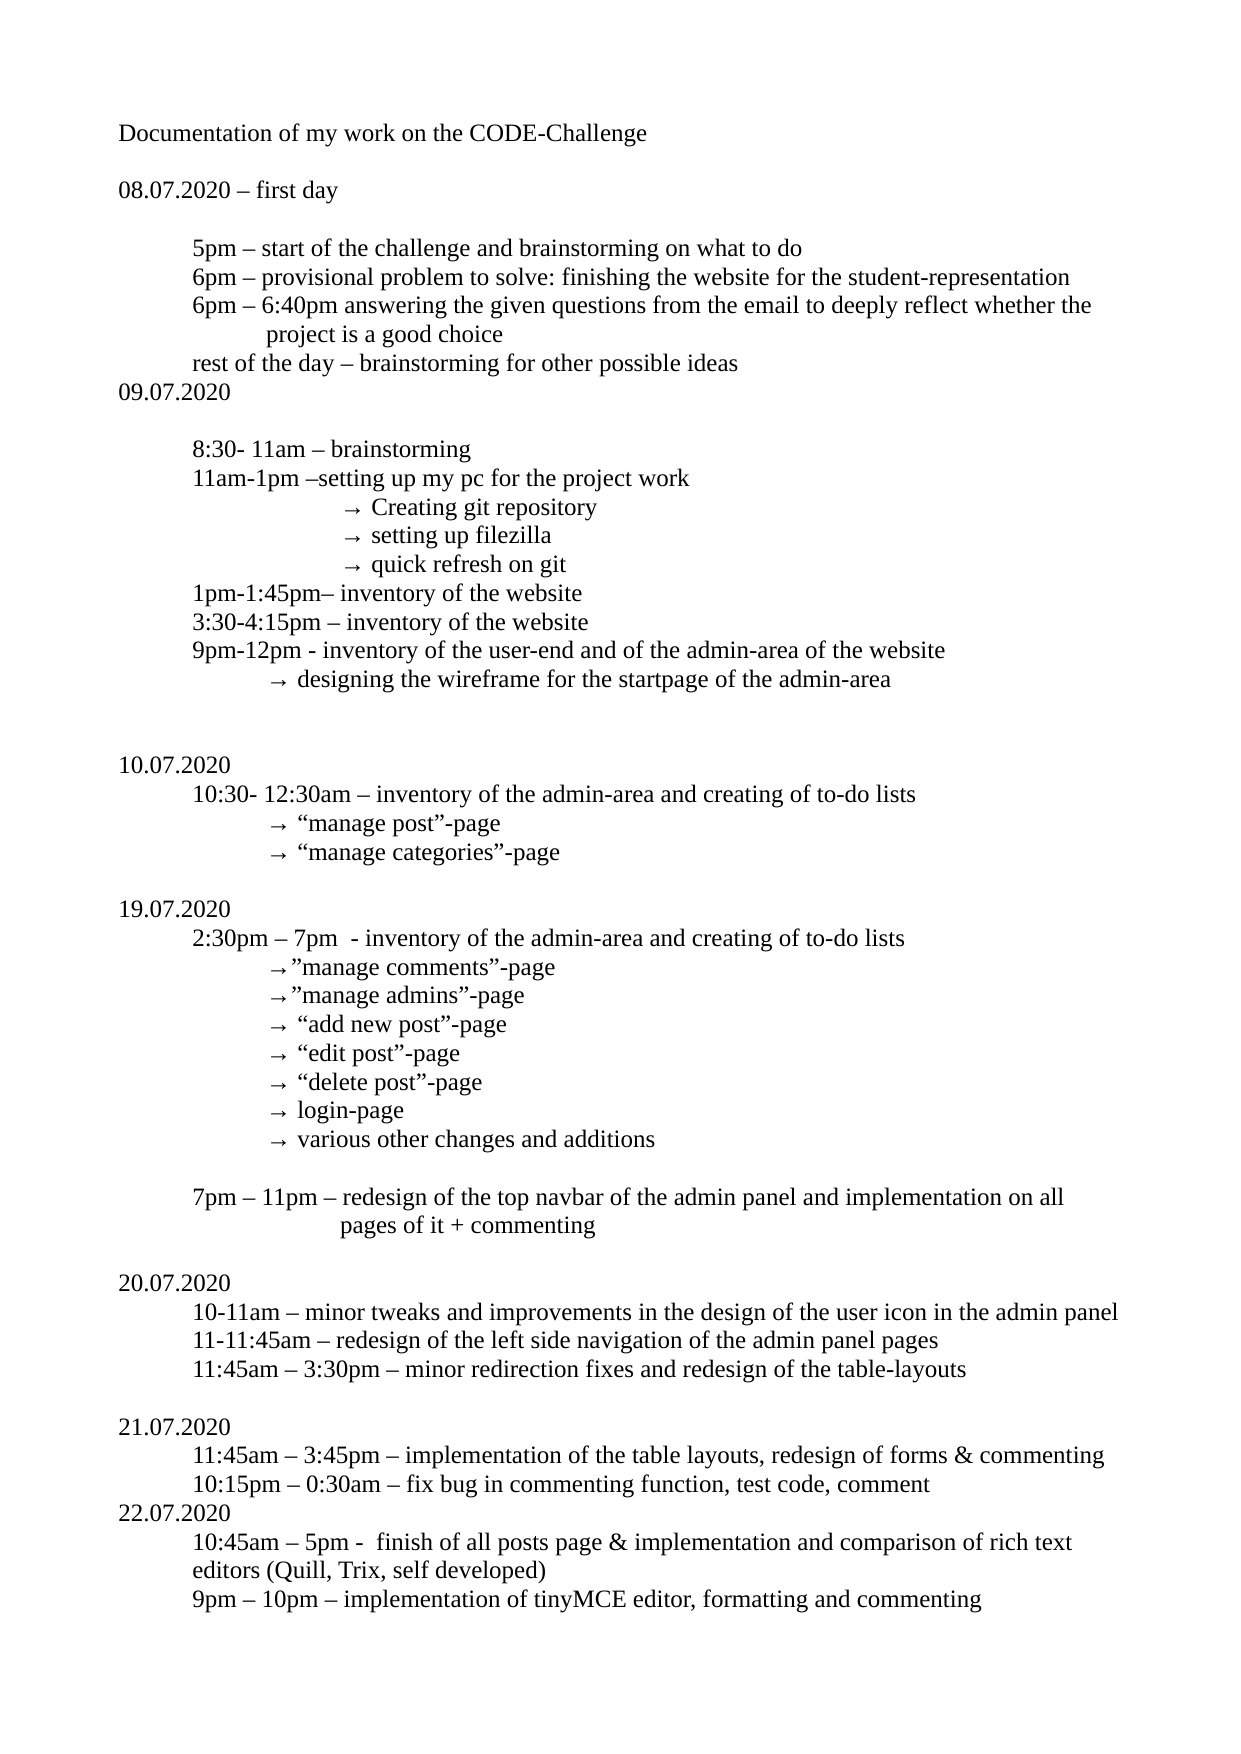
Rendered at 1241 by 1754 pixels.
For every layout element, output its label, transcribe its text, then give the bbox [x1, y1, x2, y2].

text 20.07.2020 [118, 1268, 1122, 1297]
text 10-11am – minor tweaks and improvements in the design of the user icon in the admin panel [118, 1297, 1122, 1326]
text 10:45am – 5pm - finish of all posts page & implementation and comparison of rich text editors (Quill, Trix, self developed) [118, 1527, 1122, 1584]
text 10:30- 12:30am – inventory of the admin-area and creating of to-do lists [118, 779, 1122, 808]
text 10:15pm – 0:30am – fix bug in commenting function, test code, comment [118, 1469, 1122, 1498]
text → quick refresh on git [118, 549, 1122, 578]
text 11:45am – 3:45pm – implementation of the table layouts, redesign of forms & commenting [118, 1441, 1122, 1469]
text → “delete post”-page [118, 1067, 1122, 1096]
text 10.07.2020 [118, 751, 1122, 779]
text 9pm – 10pm – implementation of tinyMCE editor, formatting and commenting [118, 1584, 1122, 1613]
text rest of the day – brainstorming for other possible ideas [118, 348, 1122, 377]
text → “manage post”-page [118, 808, 1122, 837]
text 2:30pm – 7pm - inventory of the admin-area and creating of to-do lists [118, 923, 1122, 952]
text Documentation of my work on the CODE-Challenge [118, 118, 1122, 147]
text → setting up filezilla [118, 521, 1122, 549]
text 8:30- 11am – brainstorming [118, 434, 1122, 463]
text 5pm – start of the challenge and brainstorming on what to do [118, 233, 1122, 262]
text 6pm – 6:40pm answering the given questions from the email to deeply reflect whether the project is a good choice [118, 291, 1122, 348]
text 7pm – 11pm – redesign of the top navbar of the admin panel and implementation on all pages of it + commenting [118, 1182, 1122, 1239]
text → “add new post”-page [118, 1009, 1122, 1038]
text 1pm-1:45pm– inventory of the website [118, 578, 1122, 607]
text 22.07.2020 [118, 1498, 1122, 1527]
text → login-page [118, 1096, 1122, 1124]
text 11:45am – 3:30pm – minor redirection fixes and redesign of the table-layouts [118, 1354, 1122, 1383]
text 21.07.2020 [118, 1412, 1122, 1441]
text 19.07.2020 [118, 894, 1122, 923]
text 08.07.2020 – first day [118, 176, 1122, 204]
text →”manage comments”-page [118, 952, 1122, 981]
text →”manage admins”-page [118, 981, 1122, 1009]
text → “edit post”-page [118, 1038, 1122, 1067]
text → Creating git repository [118, 492, 1122, 521]
text → various other changes and additions [118, 1124, 1122, 1153]
text 09.07.2020 [118, 377, 1122, 406]
text 9pm-12pm - inventory of the user-end and of the admin-area of the website [118, 636, 1122, 664]
text 11-11:45am – redesign of the left side navigation of the admin panel pages [118, 1326, 1122, 1354]
text → “manage categories”-page [118, 837, 1122, 866]
text 6pm – provisional problem to solve: finishing the website for the student-representation [118, 262, 1122, 291]
text 11am-1pm –setting up my pc for the project work [118, 463, 1122, 492]
text 3:30-4:15pm – inventory of the website [118, 607, 1122, 636]
text → designing the wireframe for the startpage of the admin-area [118, 664, 1122, 693]
